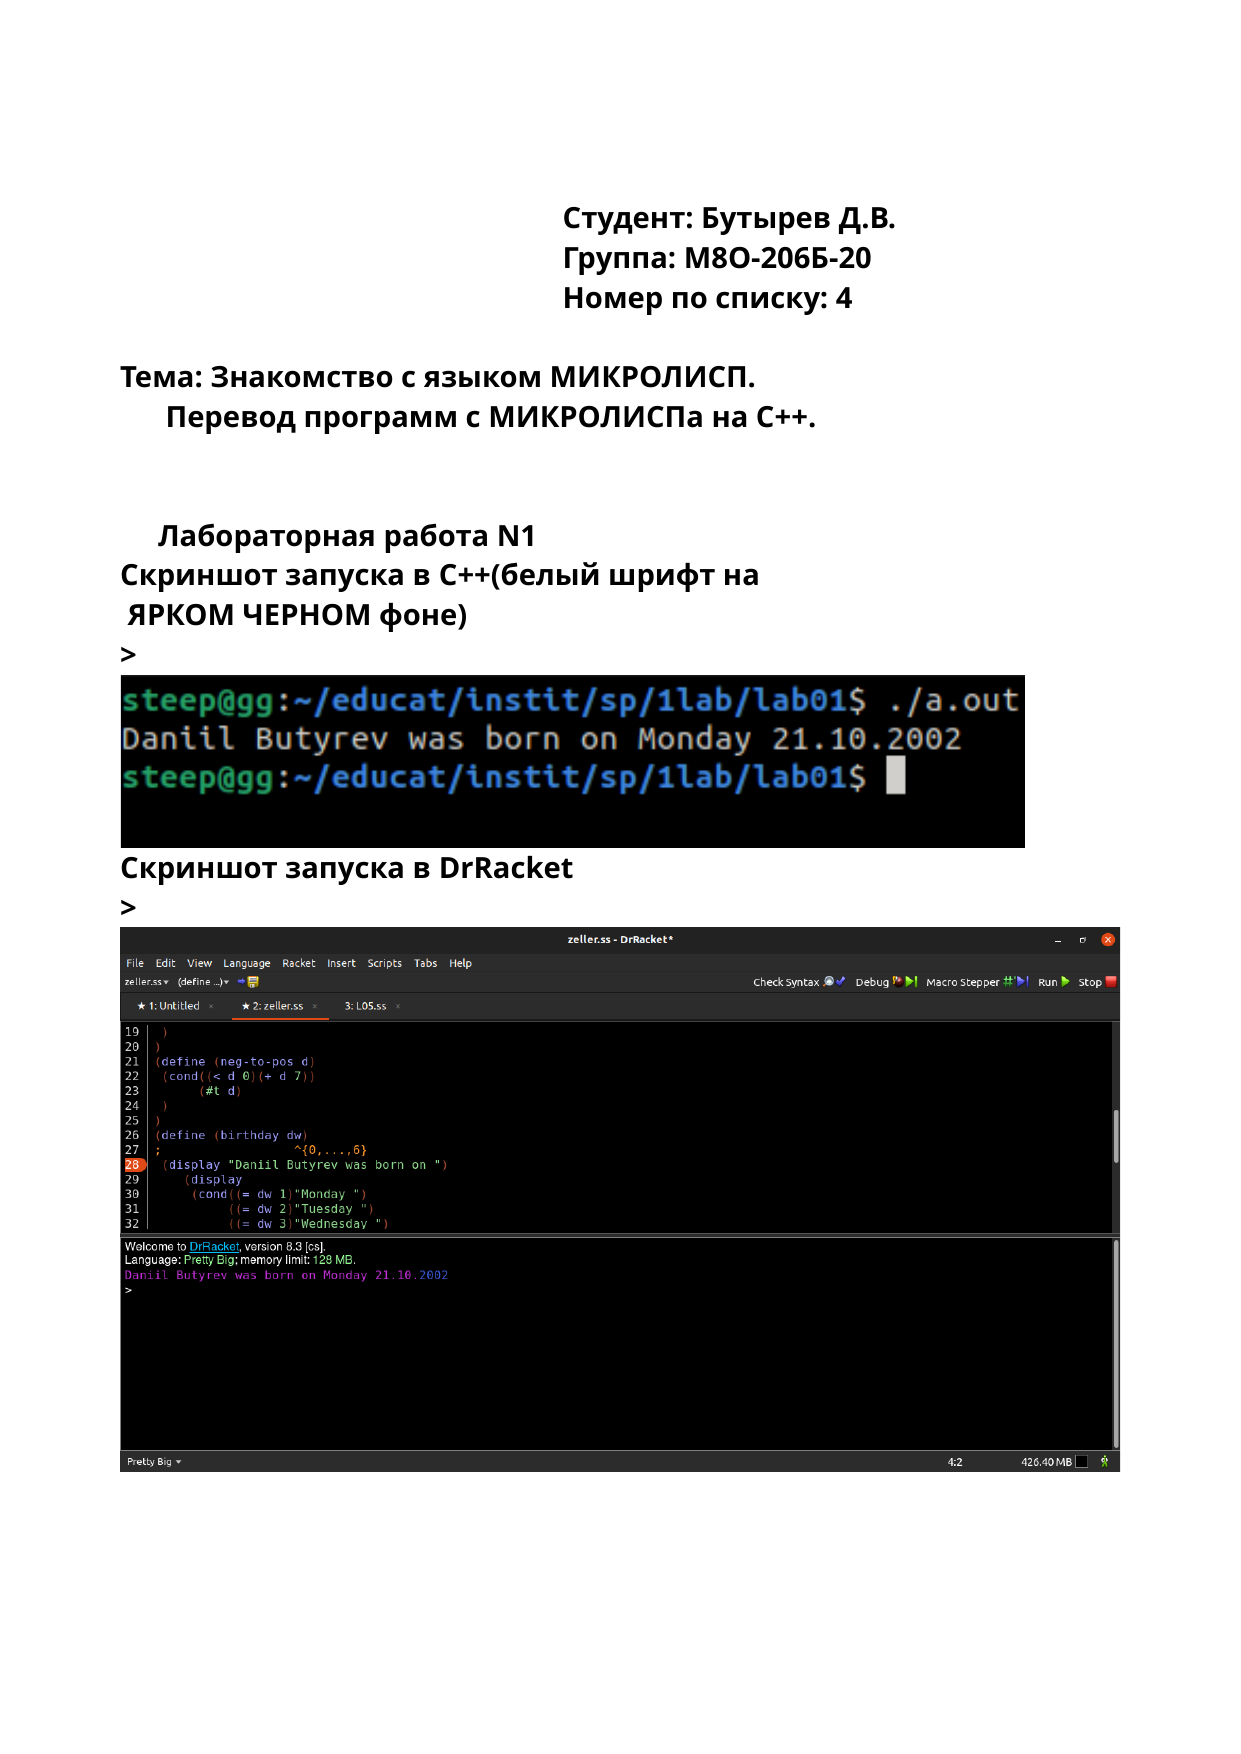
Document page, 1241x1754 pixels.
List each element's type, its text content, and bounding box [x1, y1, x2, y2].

picture [120, 927, 1121, 1472]
text Скриншот запуска в C++(белый шрифт на [120, 555, 1120, 594]
picture [120, 675, 1025, 848]
text Студент: Бутырев Д.В. [120, 197, 1120, 237]
text ЯРКОМ ЧЕРНОМ фоне) [120, 594, 1120, 634]
text Лабораторная работа N1 [120, 515, 1120, 555]
text > [120, 887, 1120, 927]
text Номер по списку: 4 [120, 277, 1120, 317]
text Группа: М8О-206Б-20 [120, 237, 1120, 277]
text Тема: Знакомство с языком МИКРОЛИСП. [120, 356, 1120, 396]
text > [120, 634, 1120, 674]
text Перевод программ с МИКРОЛИСПа на С++. [120, 396, 1120, 436]
text Скриншот запуска в DrRacket [120, 674, 1120, 887]
